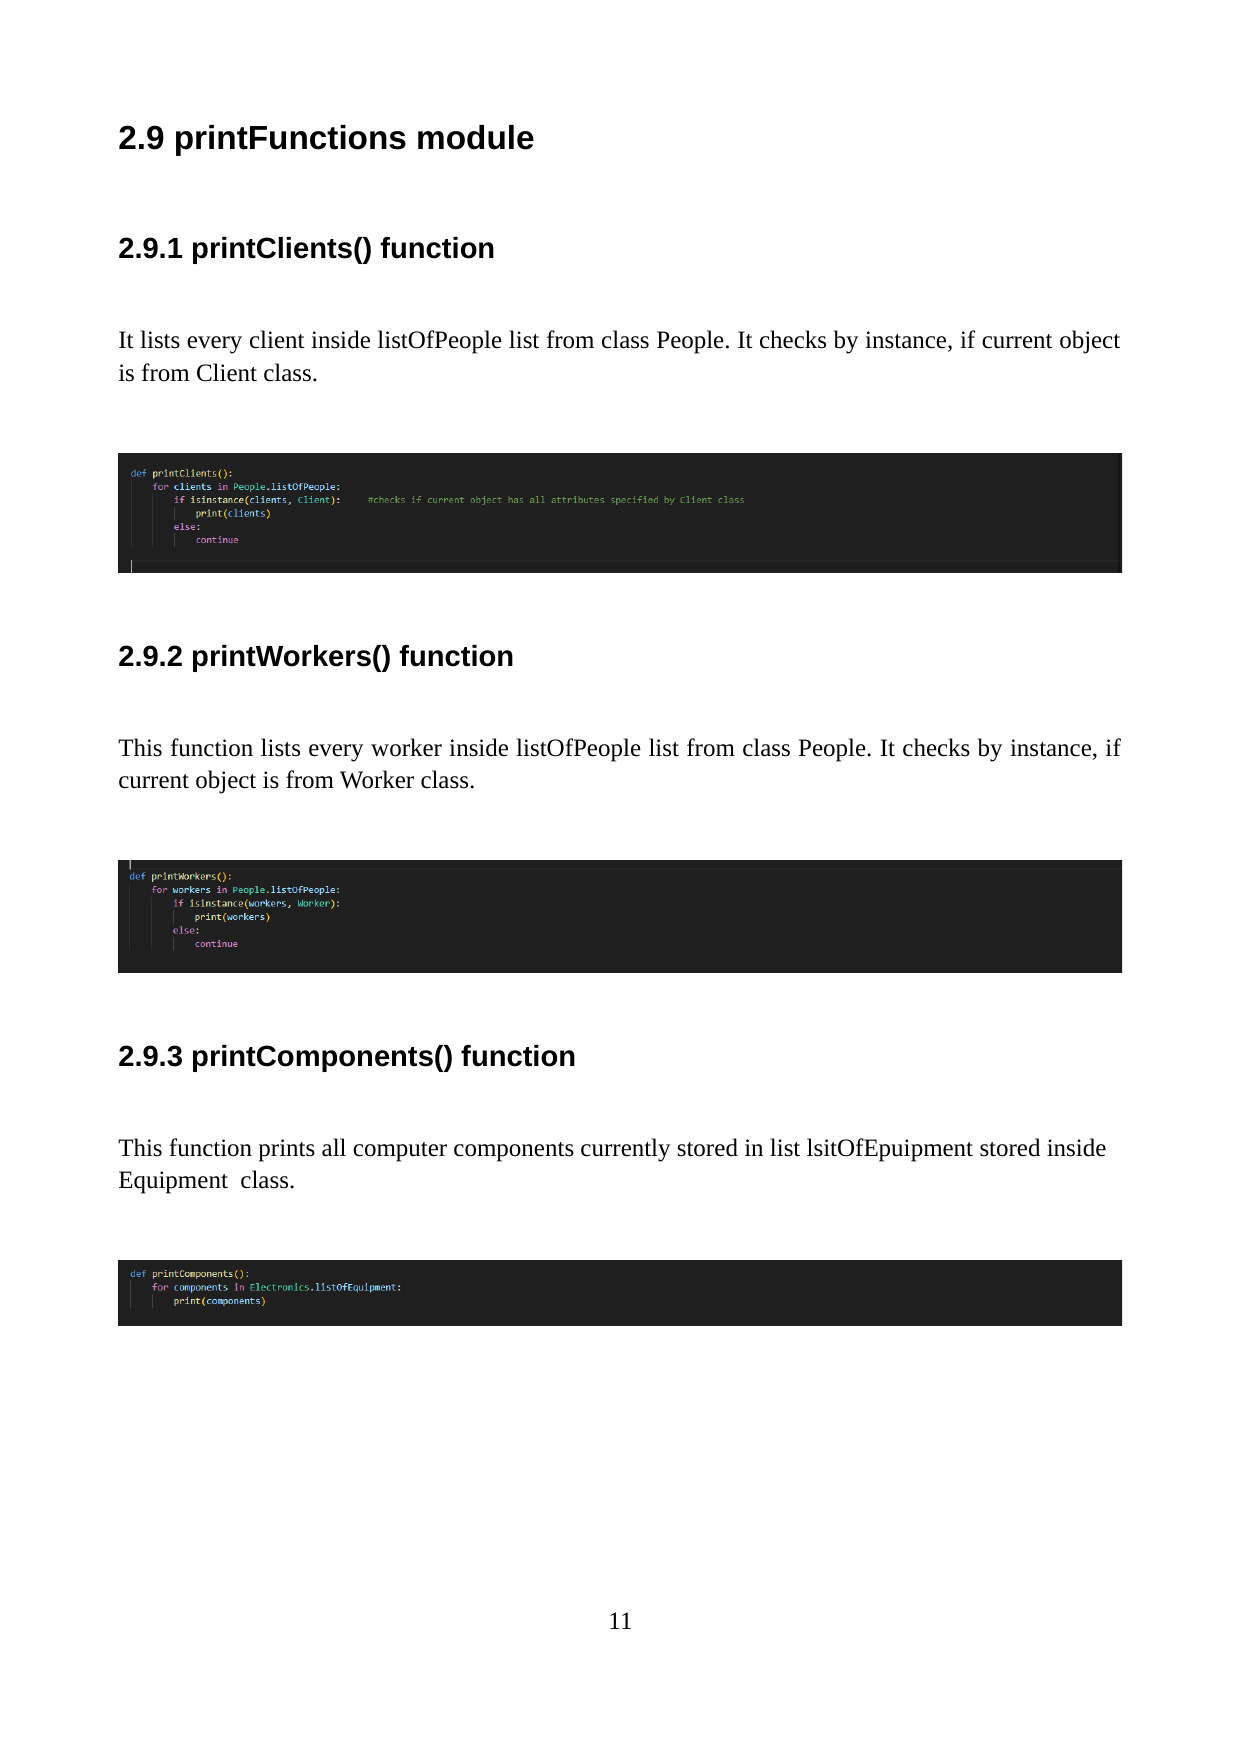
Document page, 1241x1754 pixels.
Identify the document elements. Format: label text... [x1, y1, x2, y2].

text It lists every client inside listOfPeople list from class People. It checks by instance, if current object is from Client class. [118, 325, 1122, 387]
subtitle 2.9.3 printComponents() function [118, 1039, 1122, 1072]
picture [118, 453, 1123, 573]
text This function lists every worker inside listOfPeople list from class People. It checks by instance, if current object is from Worker class. [118, 733, 1122, 794]
picture [118, 1260, 1123, 1326]
text This function prints all computer components currently stored in list lsitOfEpuipment stored inside Equipment class. [118, 1133, 1122, 1194]
subtitle 2.9.2 printWorkers() function [118, 639, 1122, 672]
subtitle 2.9 printFunctions module [118, 118, 1122, 157]
picture [118, 860, 1123, 973]
subtitle 2.9.1 printClients() function [118, 231, 1122, 265]
